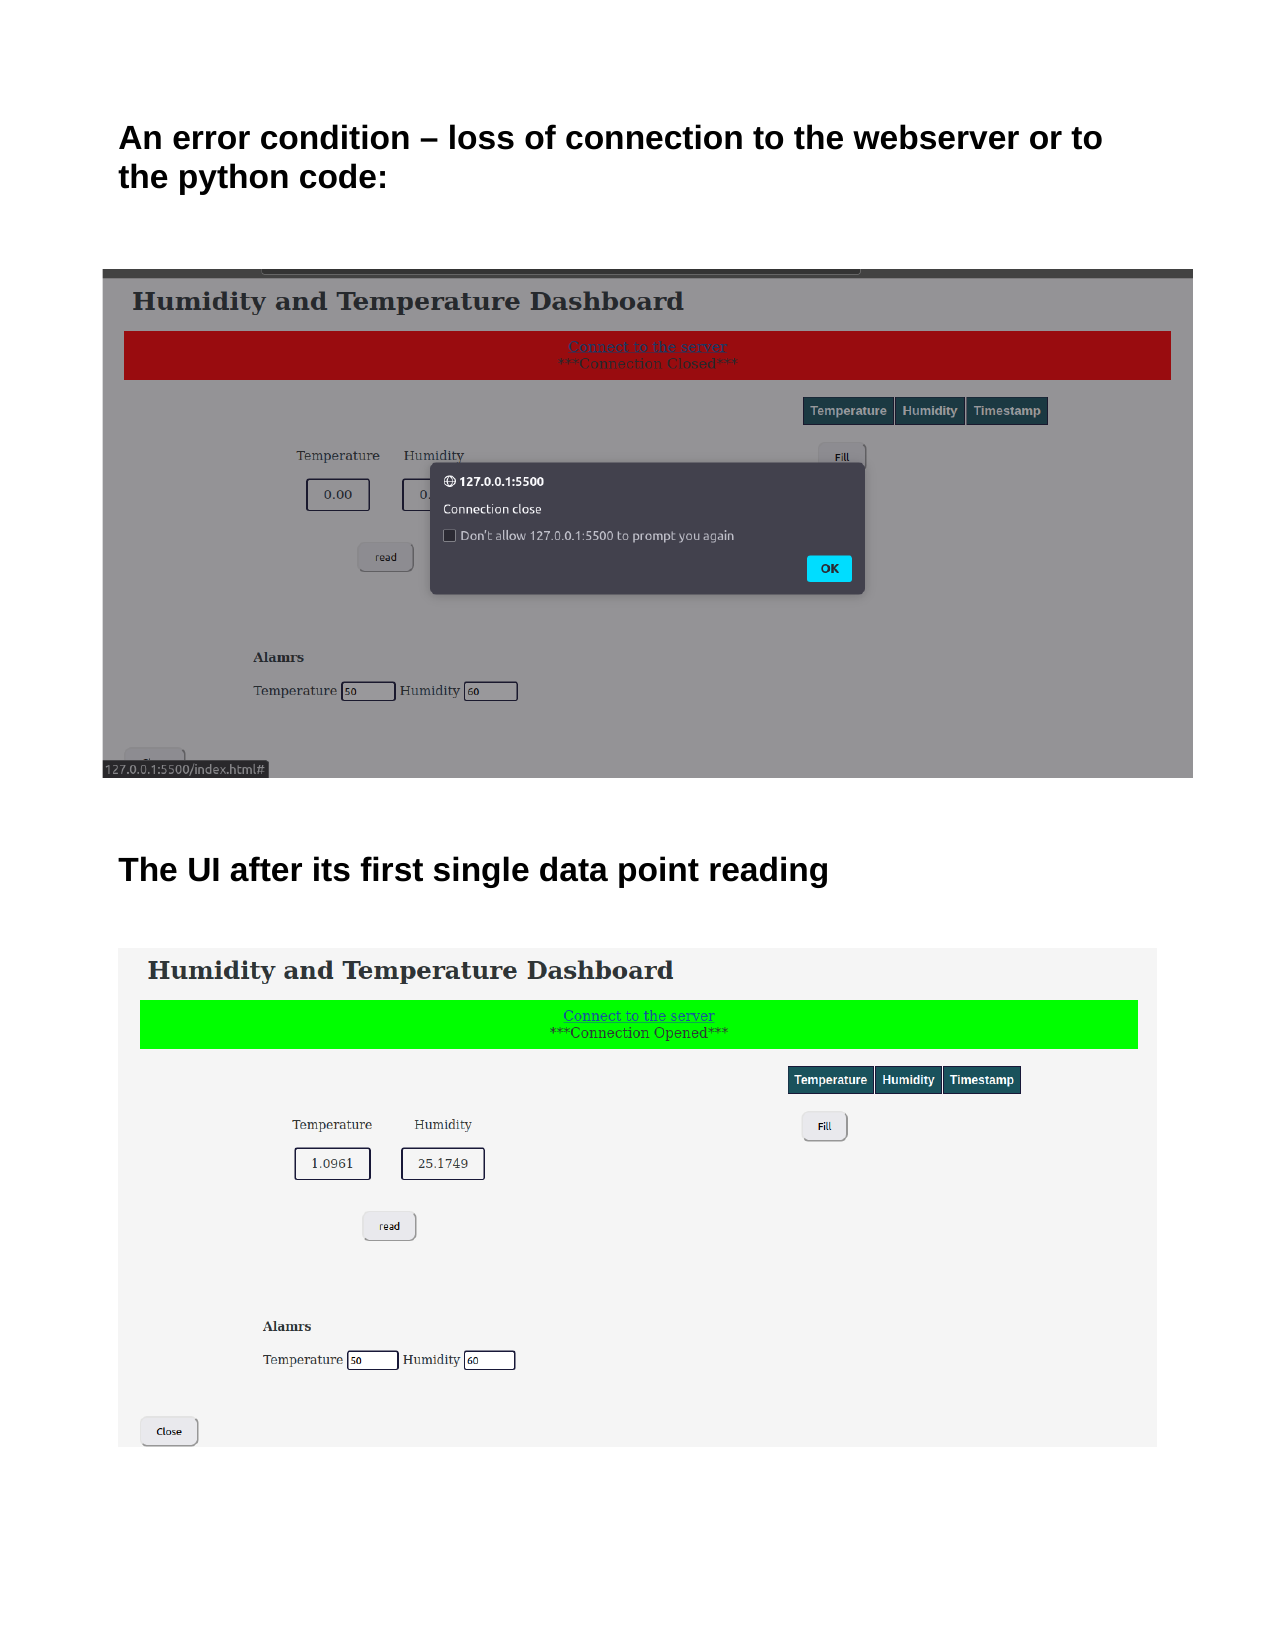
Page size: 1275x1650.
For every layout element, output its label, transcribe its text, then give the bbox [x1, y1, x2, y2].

subtitle An error condition – loss of connection to the webserver or to the python code: [118, 118, 1157, 195]
picture [118, 948, 1157, 1447]
picture [102, 269, 1193, 778]
subtitle The UI after its first single data point reading [118, 850, 1157, 889]
